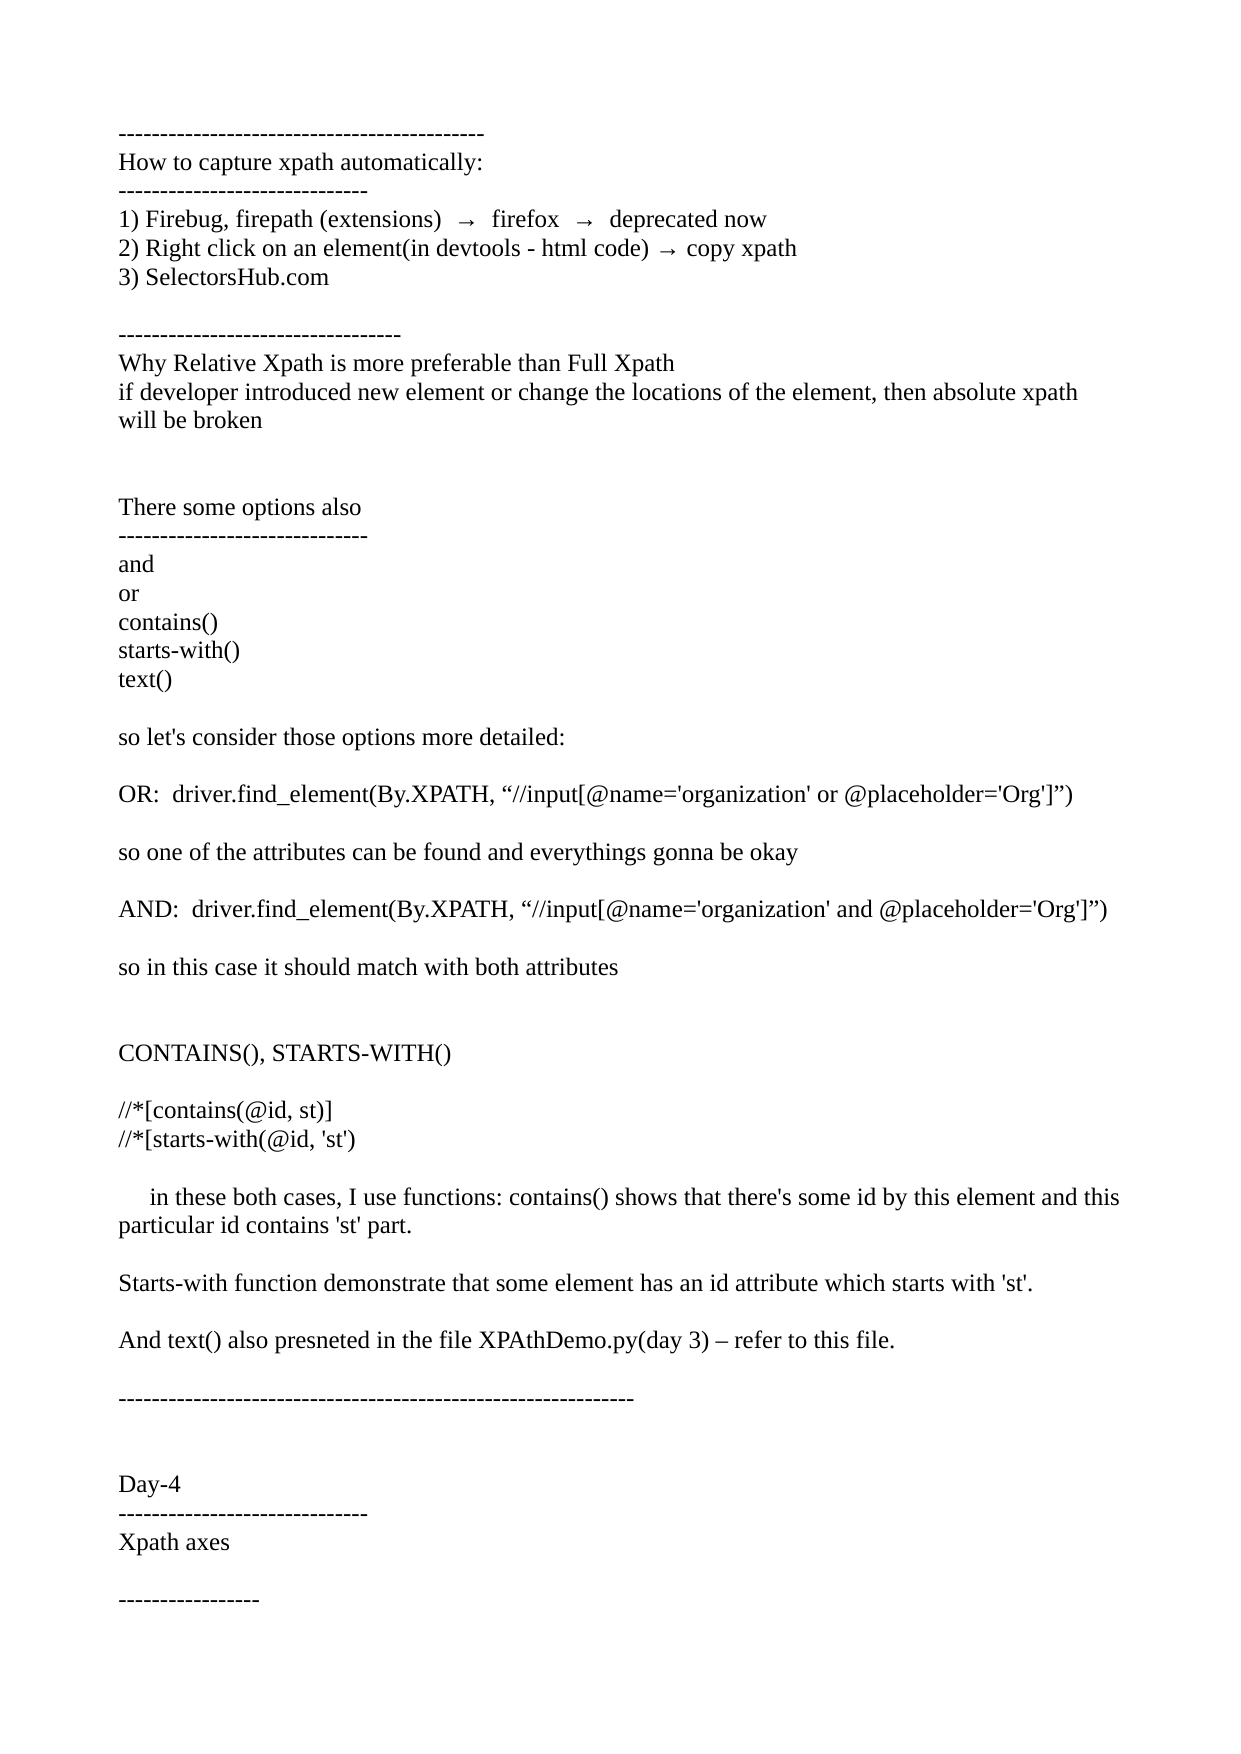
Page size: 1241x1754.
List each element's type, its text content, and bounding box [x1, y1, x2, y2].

text ------------------------------ 1) Firebug, firepath (extensions) → firefox → deprecated now [118, 176, 1122, 233]
text text() so let's consider those options more detailed: OR: driver.find_element(By.XPATH, “//input[@name='organization' or @placeholder='Org']”) [118, 664, 1122, 837]
text starts-with() [118, 636, 1122, 664]
text //*[starts-with(@id, 'st') in these both cases, I use functions: contains() shows that there's some id by this element and this particular id contains 'st' part. Starts-with function demonstrate that some element has an id attribute which starts with 'st'. And text() also presneted in the file XPAthDemo.py(day 3) – refer to this file. [118, 1124, 1122, 1354]
text -------------------------------------------- How to capture xpath automatically: [118, 118, 1122, 176]
text -------------------------------------------------------------- Day-4 [118, 1383, 1122, 1498]
text ---------------------------------- Why Relative Xpath is more preferable than Full Xpath if developer introduced new element or change the locations of the element, then absolute xpath will be broken [118, 319, 1122, 434]
text 2) Right click on an element(in devtools - html code) → copy xpath 3) SelectorsHub.com [118, 233, 1122, 291]
text so one of the attributes can be found and everythings gonna be okay AND: driver.find_element(By.XPATH, “//input[@name='organization' and @placeholder='Org']”) so in this case it should match with both attributes CONTAINS(), STARTS-WITH() //*[contains(@id, st)] [118, 837, 1122, 1124]
text ------------------------------ Xpath axes [118, 1498, 1122, 1613]
text There some options also ------------------------------ and or contains() [118, 492, 1122, 636]
